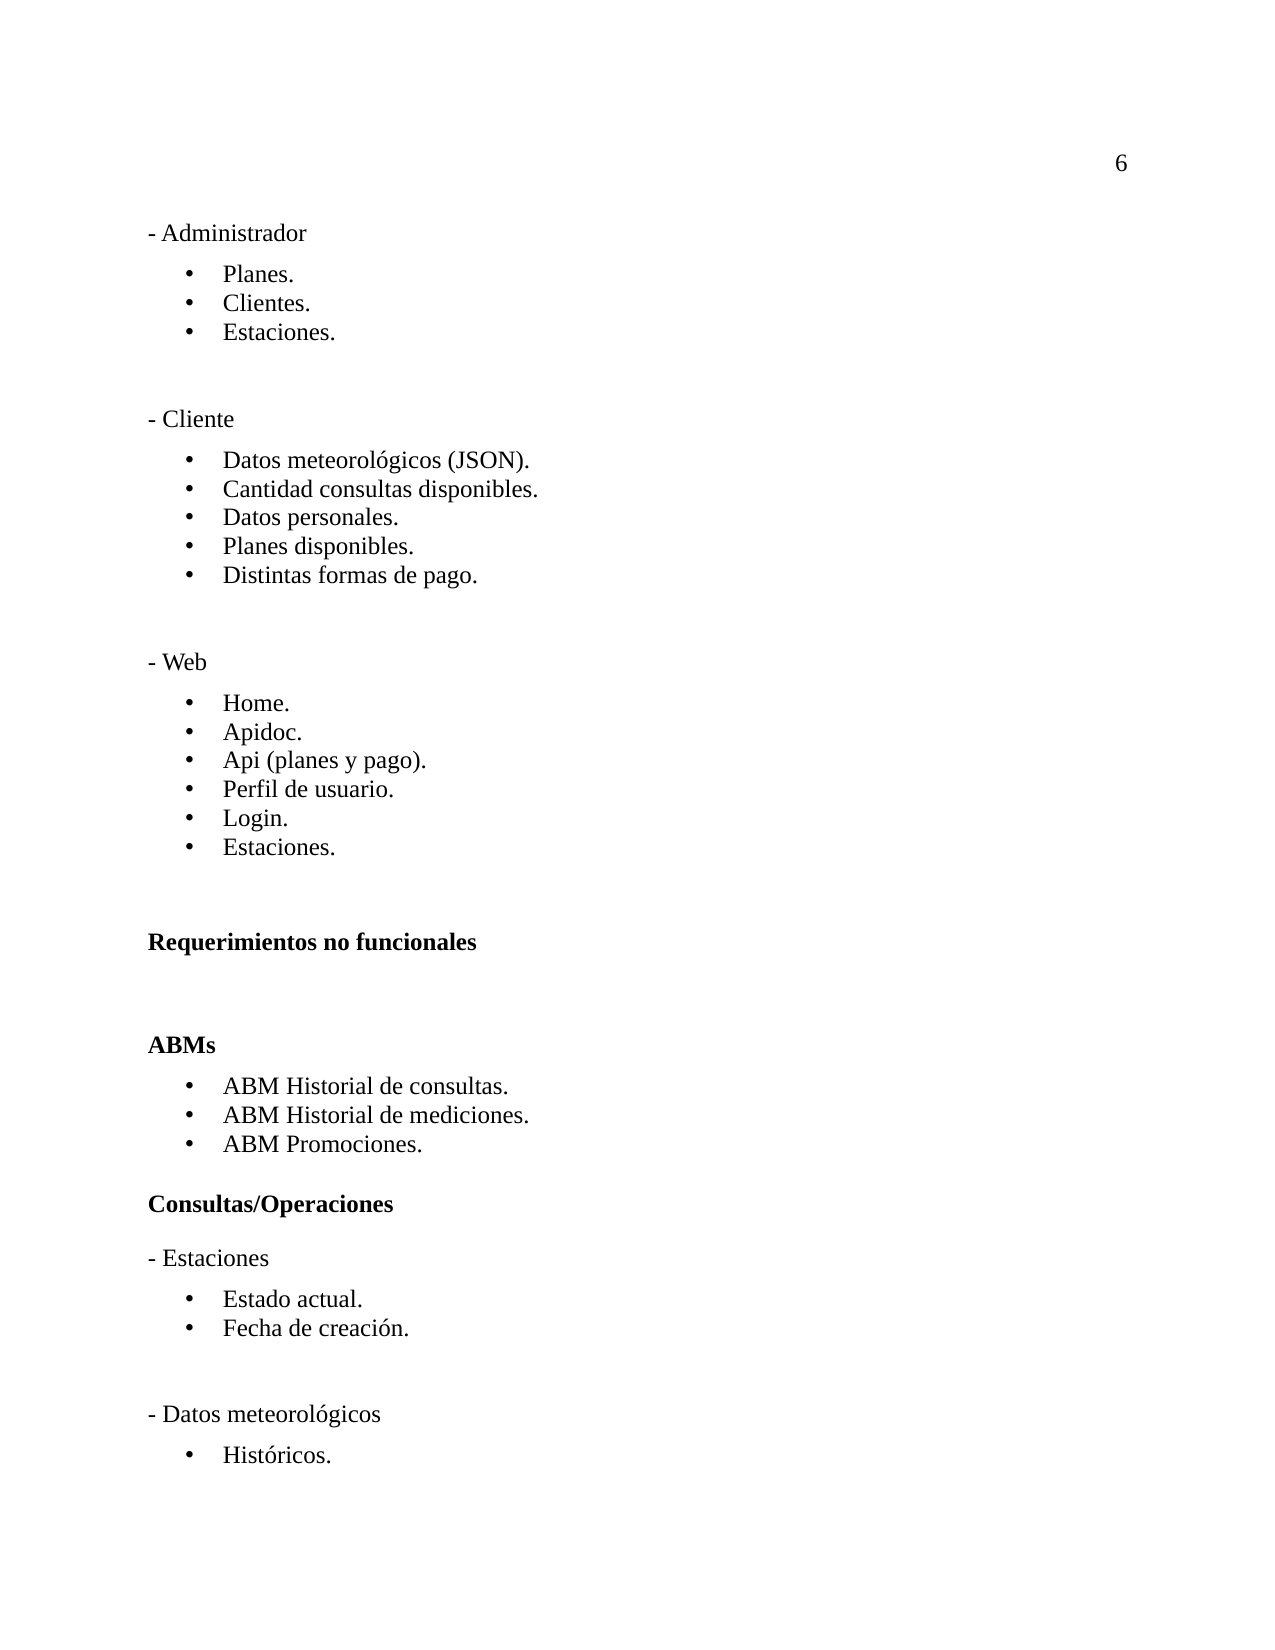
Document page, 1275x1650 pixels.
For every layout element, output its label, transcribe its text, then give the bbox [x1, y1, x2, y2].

list Planes disponibles. [185, 531, 1127, 560]
subtitle Requerimientos no funcionales [148, 927, 1127, 955]
list ABM Promociones. [185, 1129, 1127, 1158]
list Estaciones. [185, 317, 1127, 346]
list Planes. [185, 259, 1127, 288]
subtitle - Datos meteorológicos [148, 1399, 1127, 1428]
subtitle - Estaciones [148, 1243, 1127, 1271]
list ABM Historial de mediciones. [185, 1100, 1127, 1129]
list Api (planes y pago). [185, 745, 1127, 774]
list Cantidad consultas disponibles. [185, 474, 1127, 502]
subtitle Consultas/Operaciones [148, 1189, 1127, 1218]
list Apidoc. [185, 717, 1127, 745]
list ABM Historial de consultas. [185, 1071, 1127, 1100]
list Estado actual. [185, 1284, 1127, 1313]
subtitle - Cliente [148, 404, 1127, 432]
subtitle - Web [148, 647, 1127, 675]
list Datos personales. [185, 502, 1127, 531]
list Distintas formas de pago. [185, 560, 1127, 589]
list Estaciones. [185, 832, 1127, 860]
list Perfil de usuario. [185, 774, 1127, 803]
list Login. [185, 803, 1127, 832]
subtitle - Administrador [148, 218, 1127, 247]
list Históricos. [185, 1441, 1127, 1469]
list Clientes. [185, 288, 1127, 317]
list Fecha de creación. [185, 1313, 1127, 1341]
list Home. [185, 688, 1127, 717]
subtitle ABMs [148, 1030, 1127, 1059]
list Datos meteorológicos (JSON). [185, 445, 1127, 474]
